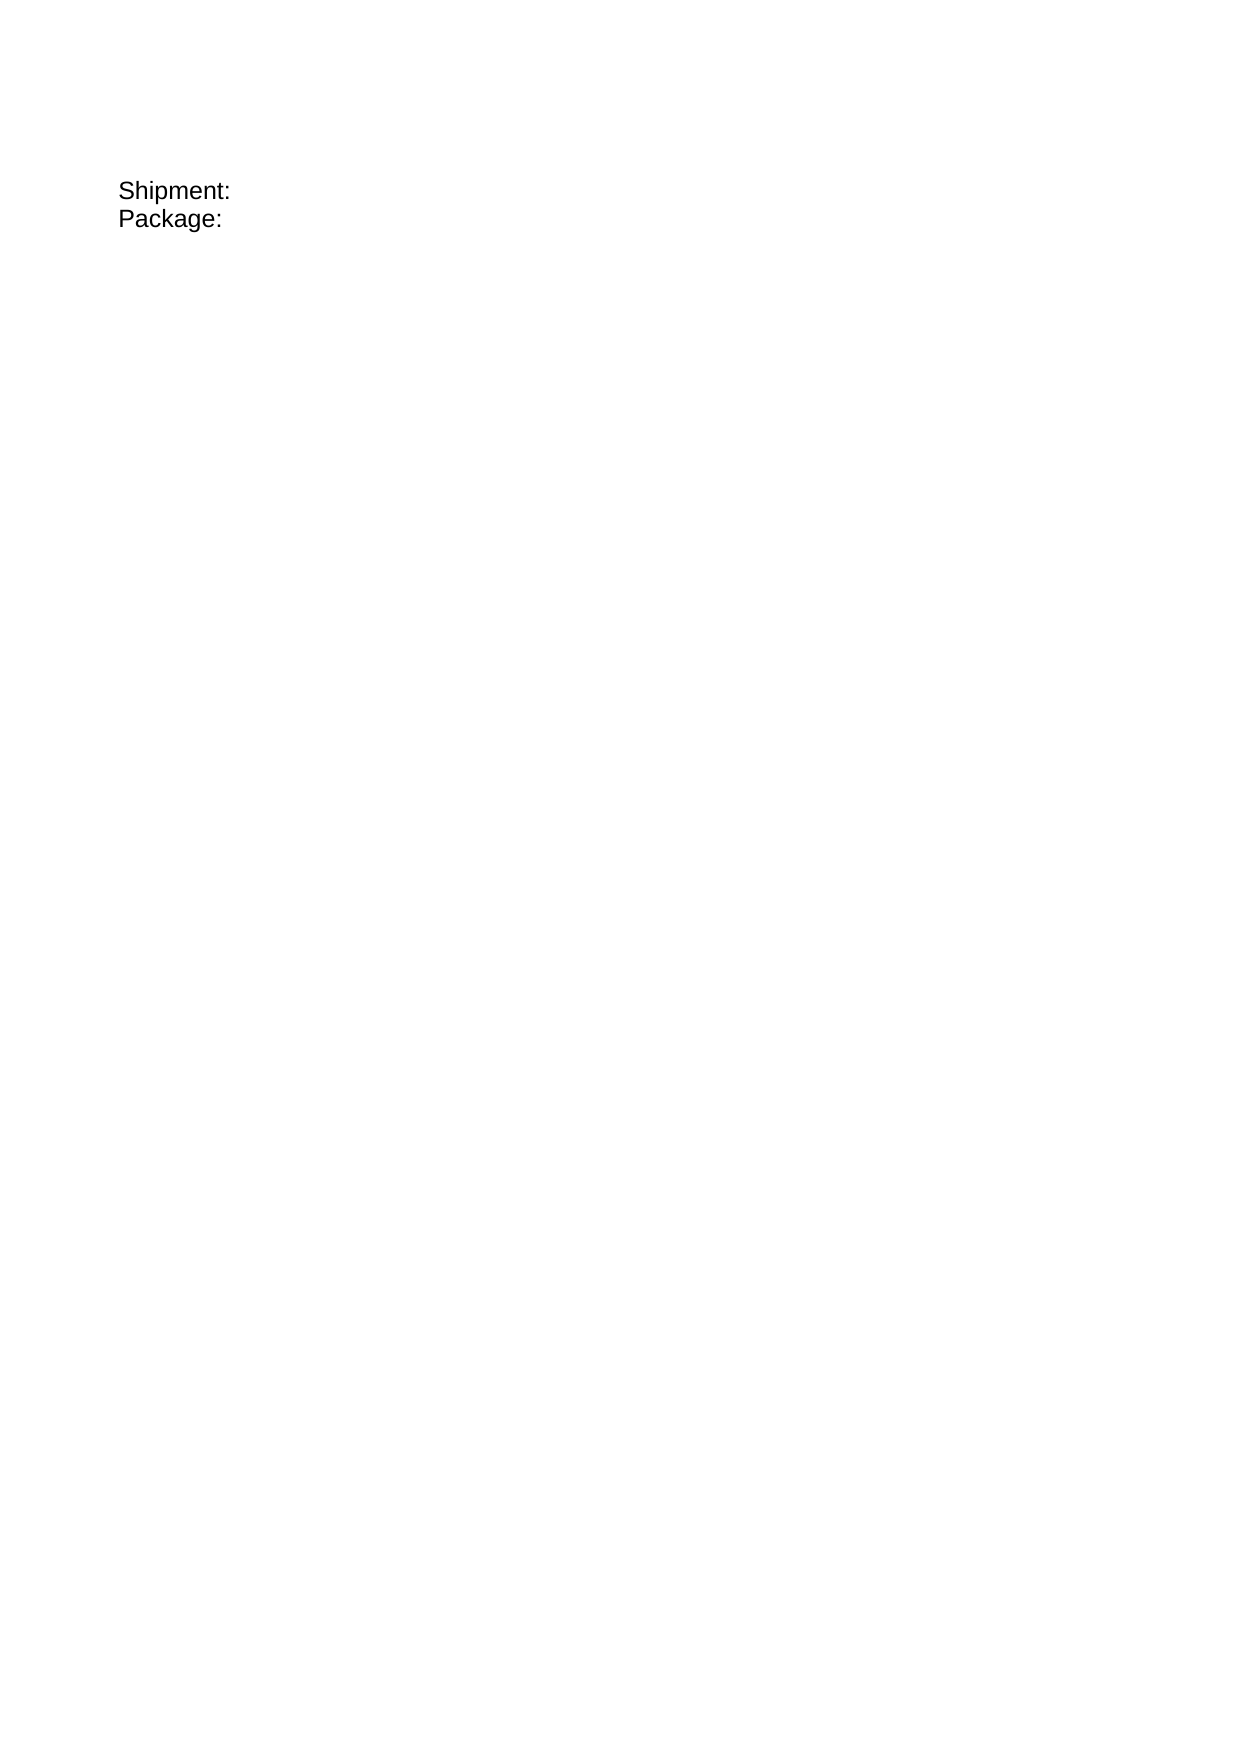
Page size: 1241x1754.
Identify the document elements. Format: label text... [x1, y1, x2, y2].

text Package: <package.rec_name> [118, 204, 583, 233]
text Shipment: <shipment.rec_name> [118, 176, 583, 204]
text <for each="package in shipment.packages"> [118, 118, 583, 176]
text </for> [118, 233, 583, 262]
text </for> [118, 262, 583, 291]
